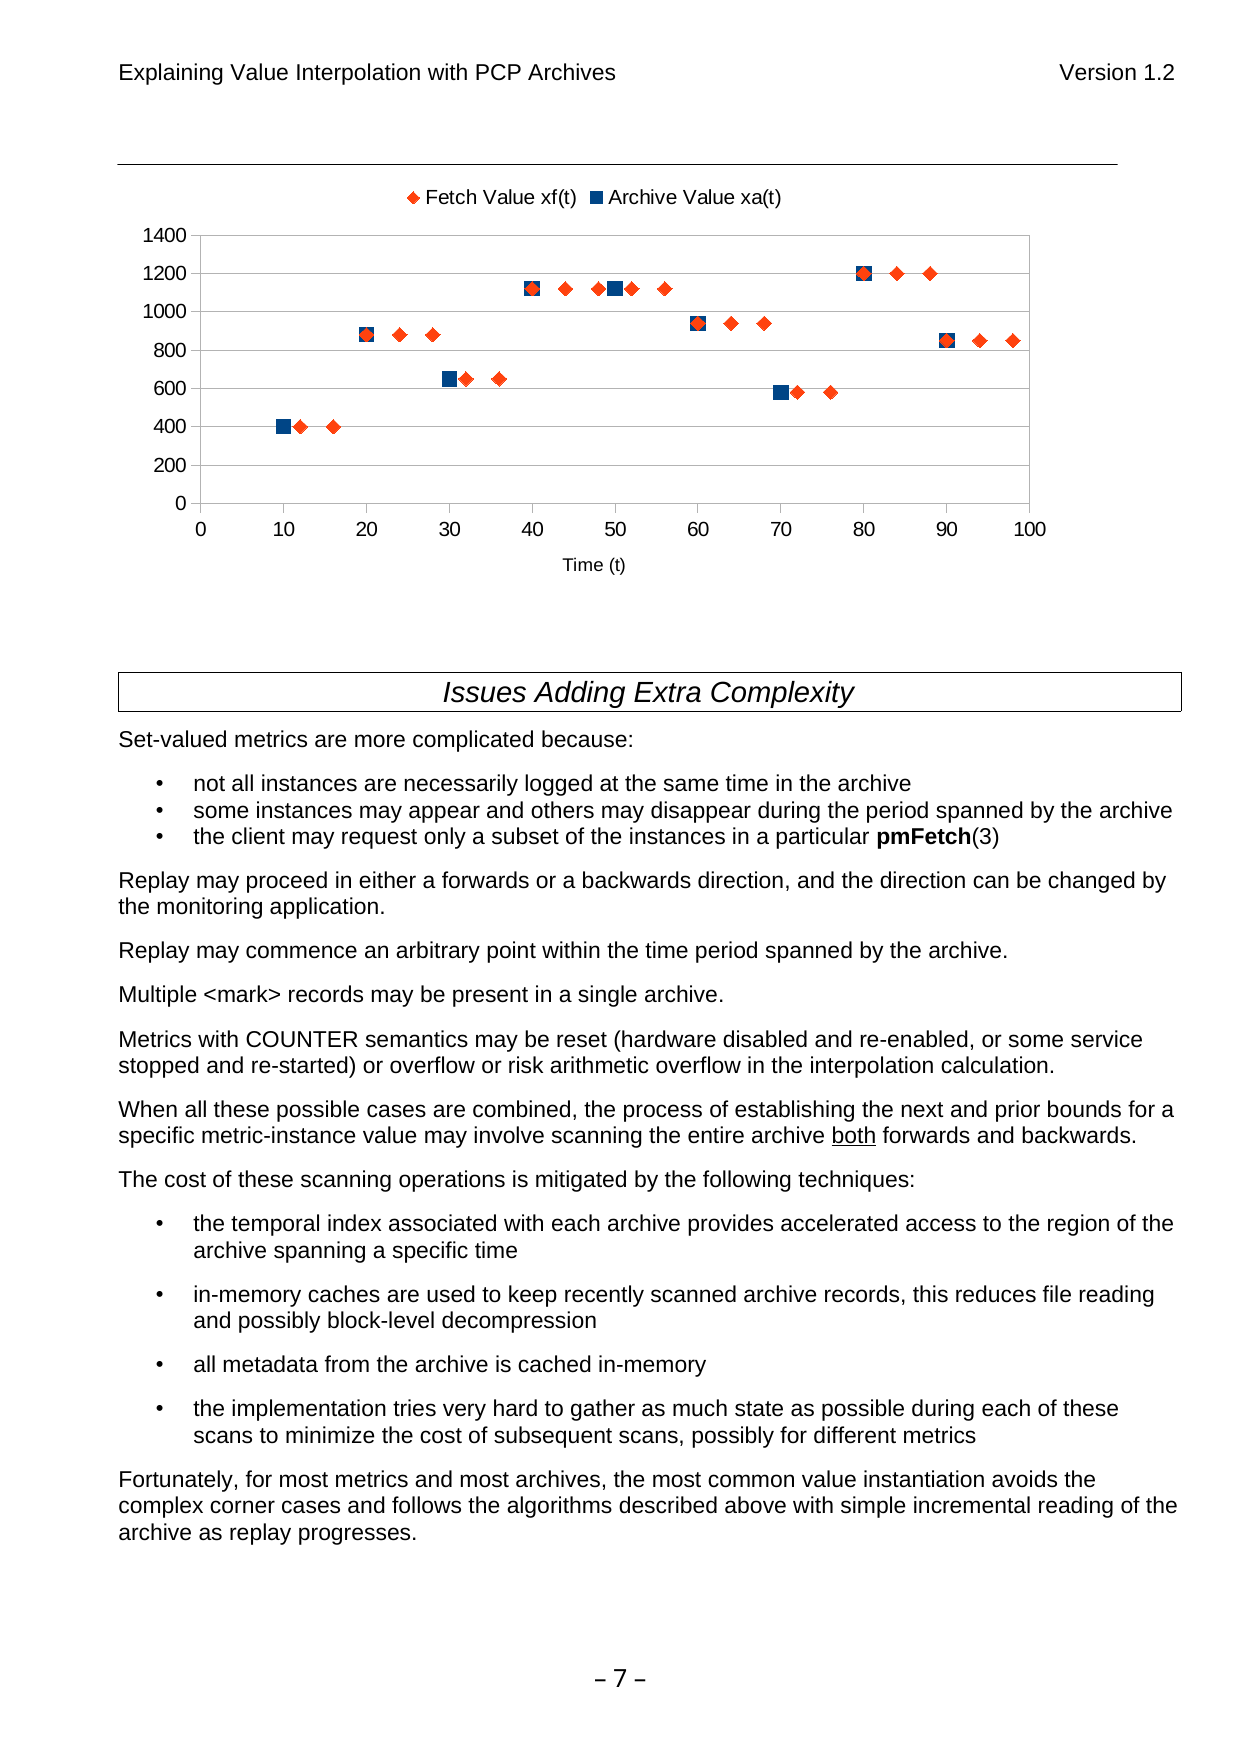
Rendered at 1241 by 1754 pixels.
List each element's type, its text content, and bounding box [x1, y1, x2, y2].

text Metrics with COUNTER semantics may be reset (hardware disabled and re-enabled, or some service stopped and re-started) or overflow or risk arithmetic overflow in the interpolation calculation. [118, 1026, 1181, 1078]
text The cost of these scanning operations is mitigated by the following techniques: [118, 1166, 1181, 1193]
text Replay may commence an arbitrary point within the time period spanned by the archive. [118, 937, 1181, 964]
list in-memory caches are used to keep recently scanned archive records, this reduces file reading and possibly block-level decompression [156, 1281, 1181, 1333]
text When all these possible cases are combined, the process of establishing the next and prior bounds for a specific metric-instance value may involve scanning the entire archive both forwards and backwards. [118, 1096, 1181, 1149]
text Multiple <mark> records may be present in a single archive. [118, 981, 1181, 1008]
list some instances may appear and others may disappear during the period spanned by the archive [156, 797, 1181, 823]
list all metadata from the archive is cached in-memory [156, 1351, 1181, 1378]
text Replay may proceed in either a forwards or a backwards direction, and the direction can be changed by the monitoring application. [118, 867, 1181, 920]
list not all instances are necessarily logged at the same time in the archive [156, 770, 1181, 797]
list the implementation tries very hard to gather as much state as possible during each of these scans to minimize the cost of subsequent scans, possibly for different metrics [156, 1395, 1181, 1448]
subtitle Issues Adding Extra Complexity [119, 673, 1181, 711]
list the client may request only a subset of the instances in a particular pmFetch(3) [156, 823, 1181, 849]
text Fortunately, for most metrics and most archives, the most common value instantiation avoids the complex corner cases and follows the algorithms described above with simple incremental reading of the archive as replay progresses. [118, 1466, 1181, 1545]
text Set-valued metrics are more complicated because: [118, 726, 1181, 752]
list the temporal index associated with each archive provides accelerated access to the region of the archive spanning a specific time [156, 1210, 1181, 1263]
